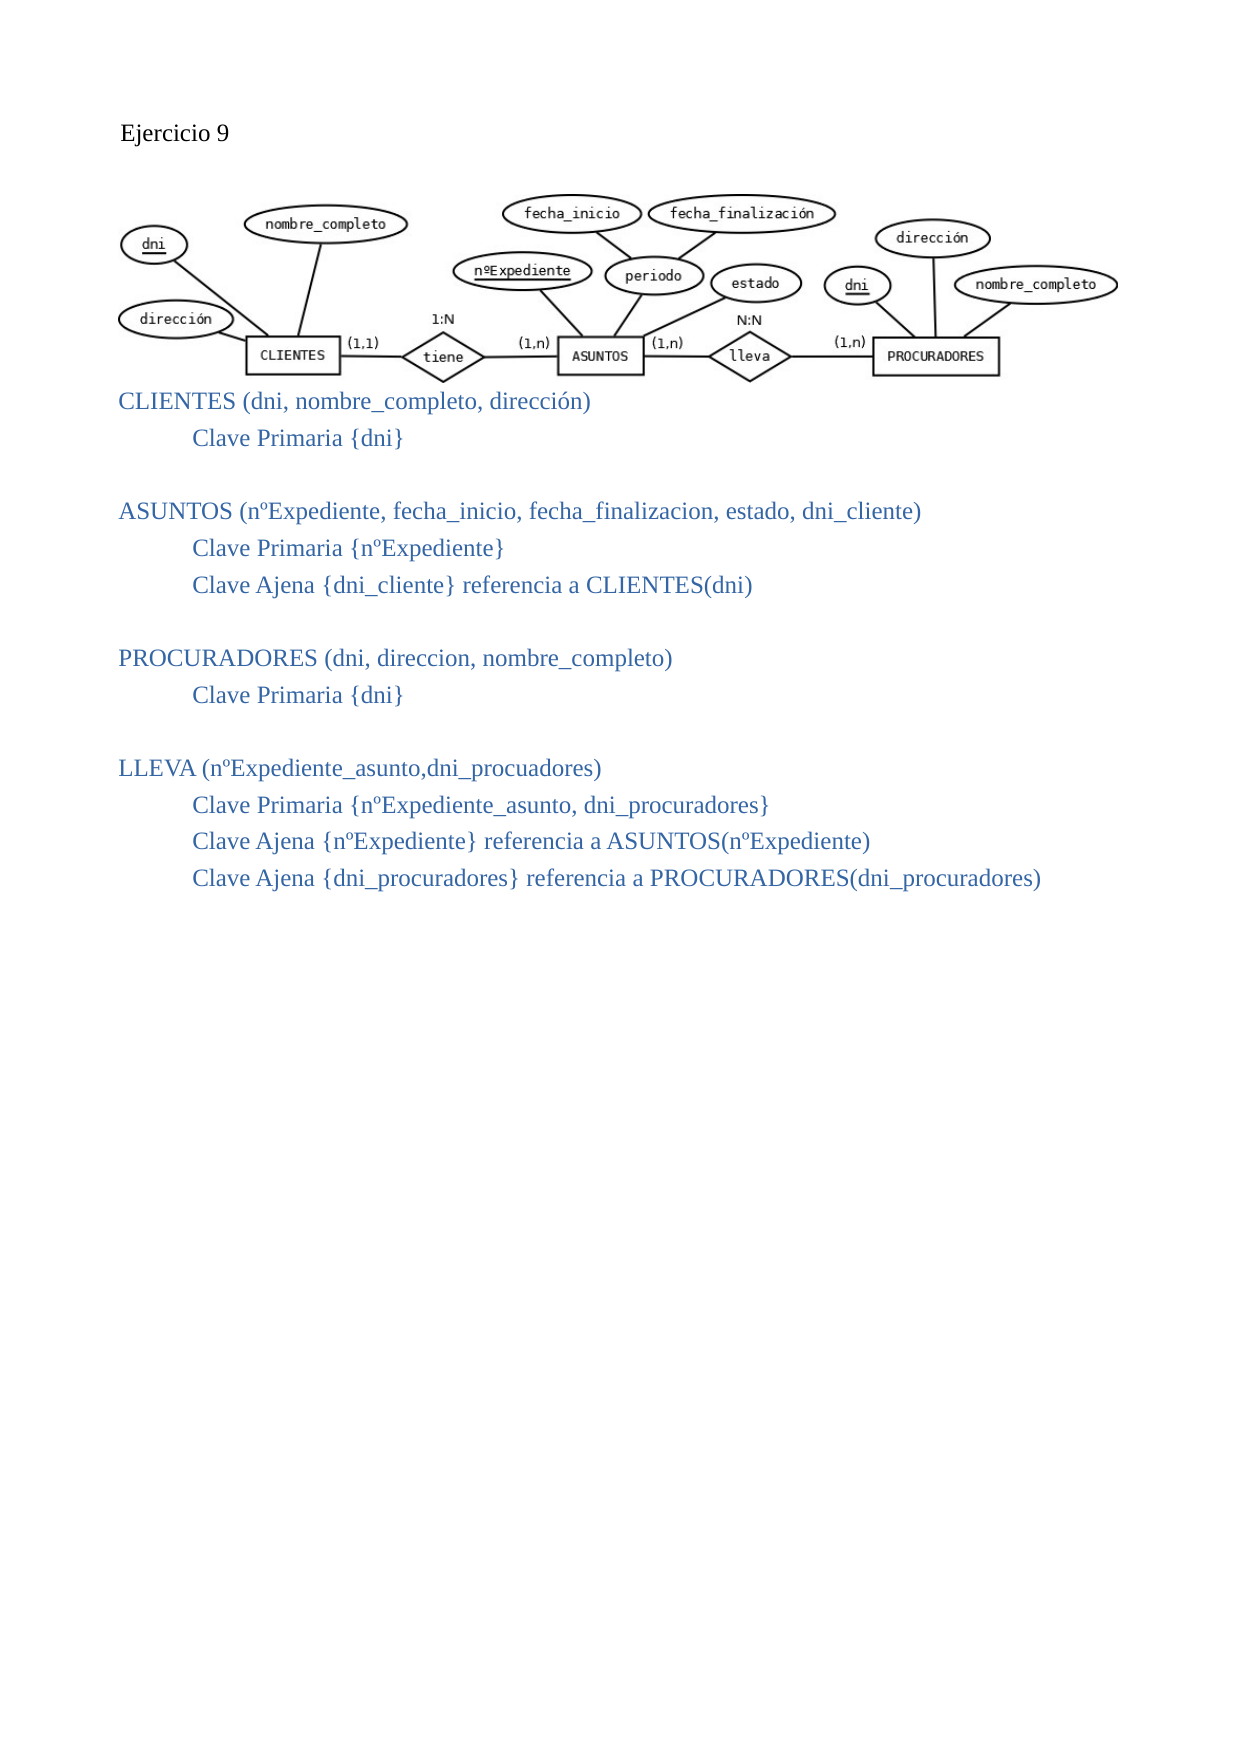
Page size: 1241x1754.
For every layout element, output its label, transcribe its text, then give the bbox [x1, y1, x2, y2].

picture [118, 194, 1118, 383]
text Ejercicio 9 [120, 118, 1122, 147]
text Clave Primaria {dni} [118, 680, 1122, 708]
text PROCURADORES (dni, direccion, nombre_completo) [118, 643, 1122, 672]
text Clave Ajena {nºExpediente} referencia a ASUNTOS(nºExpediente) [118, 826, 1122, 855]
text Clave Primaria {nºExpediente} [118, 533, 1122, 562]
text ASUNTOS (nºExpediente, fecha_inicio, fecha_finalizacion, estado, dni_cliente) [118, 496, 1122, 525]
text Clave Primaria {nºExpediente_asunto, dni_procuradores} [118, 790, 1122, 818]
text Clave Primaria {dni} [118, 423, 1122, 452]
text Clave Ajena {dni_cliente} referencia a CLIENTES(dni) [118, 570, 1122, 598]
text CLIENTES (dni, nombre_completo, dirección) [118, 222, 1122, 415]
text Clave Ajena {dni_procuradores} referencia a PROCURADORES(dni_procuradores) [118, 863, 1122, 892]
text LLEVA (nºExpediente_asunto,dni_procuadores) [118, 753, 1122, 782]
